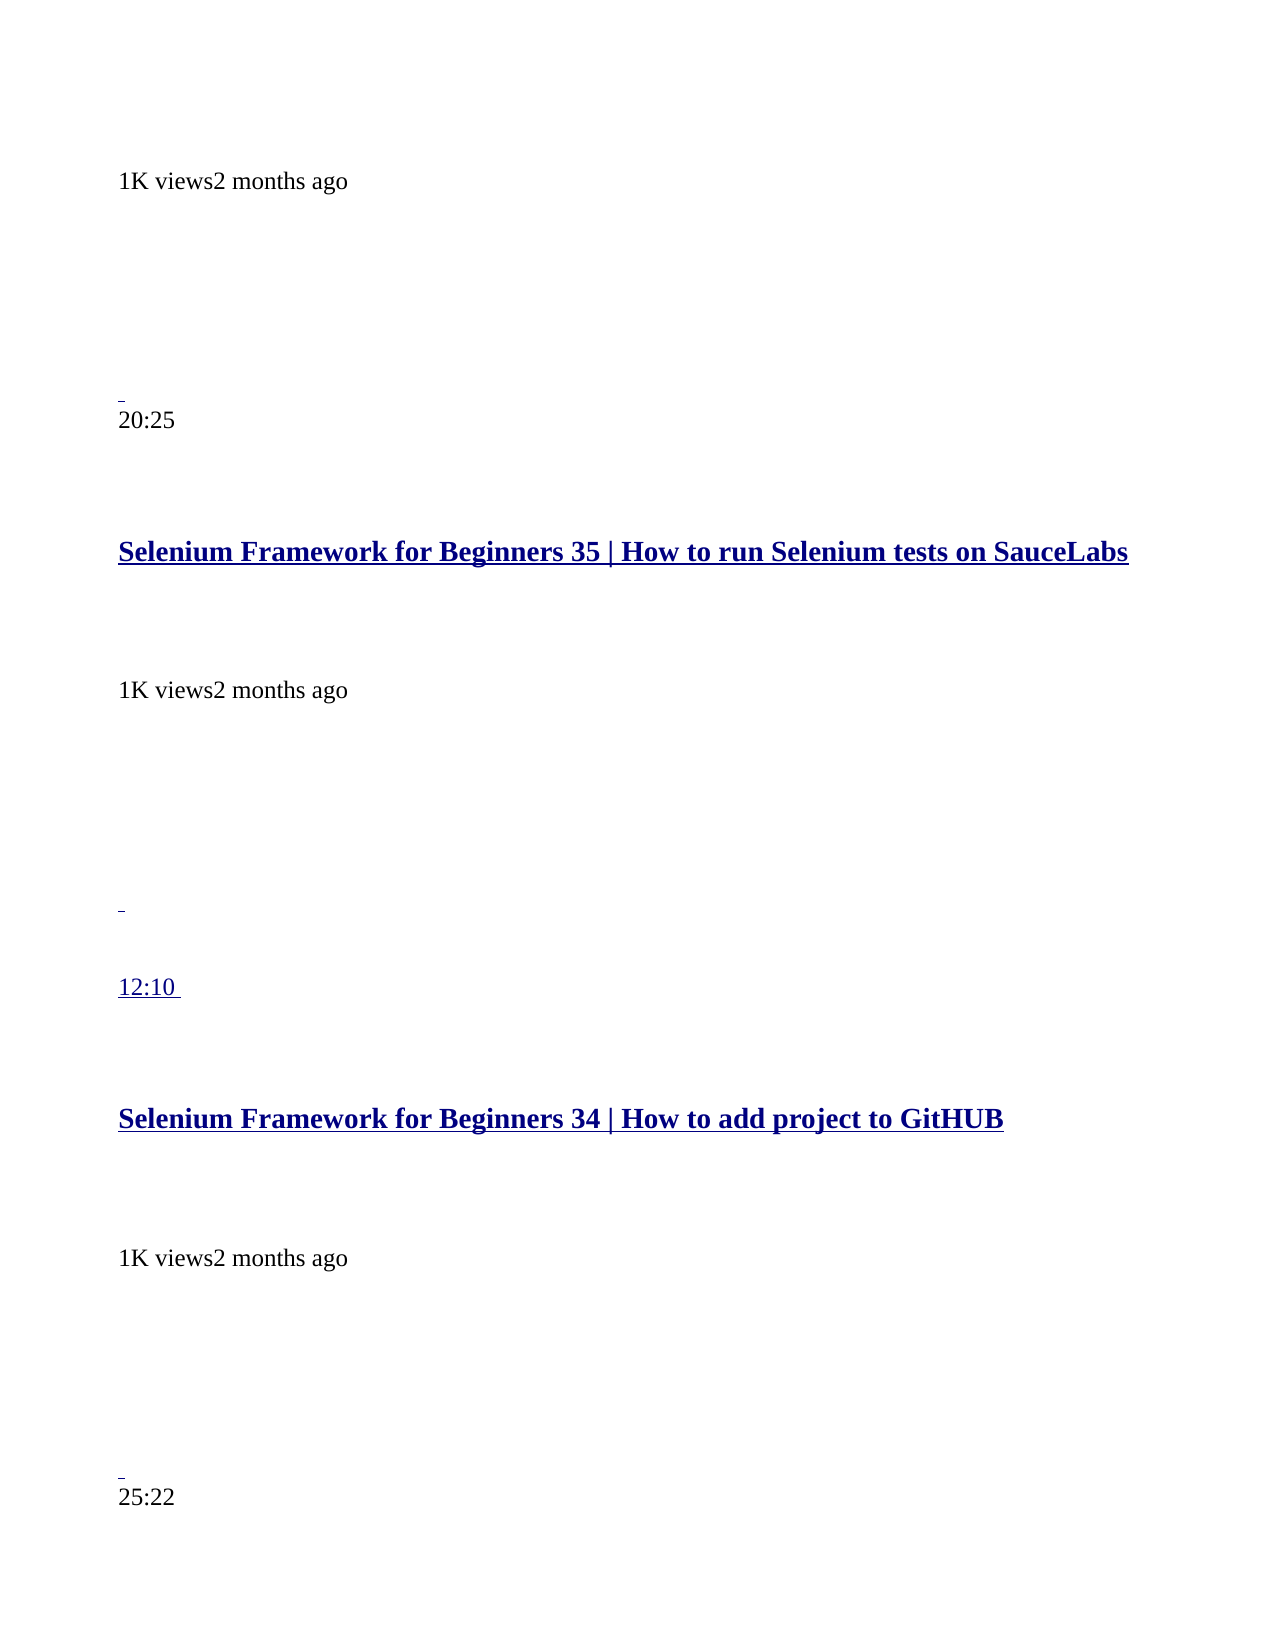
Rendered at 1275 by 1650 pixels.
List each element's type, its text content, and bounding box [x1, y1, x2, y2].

subtitle Selenium Framework for Beginners 35 | How to run Selenium tests on SauceLabs [118, 534, 1157, 568]
text 1K views2 months ago [118, 676, 1157, 704]
text 1K views2 months ago [118, 1243, 1157, 1272]
text 12:10 [118, 972, 1157, 1001]
text 1K views2 months ago [118, 166, 1157, 194]
text 20:25 [118, 405, 1157, 433]
text 25:22 [118, 1482, 1157, 1511]
subtitle Selenium Framework for Beginners 34 | How to add project to GitHUB [118, 1102, 1157, 1135]
